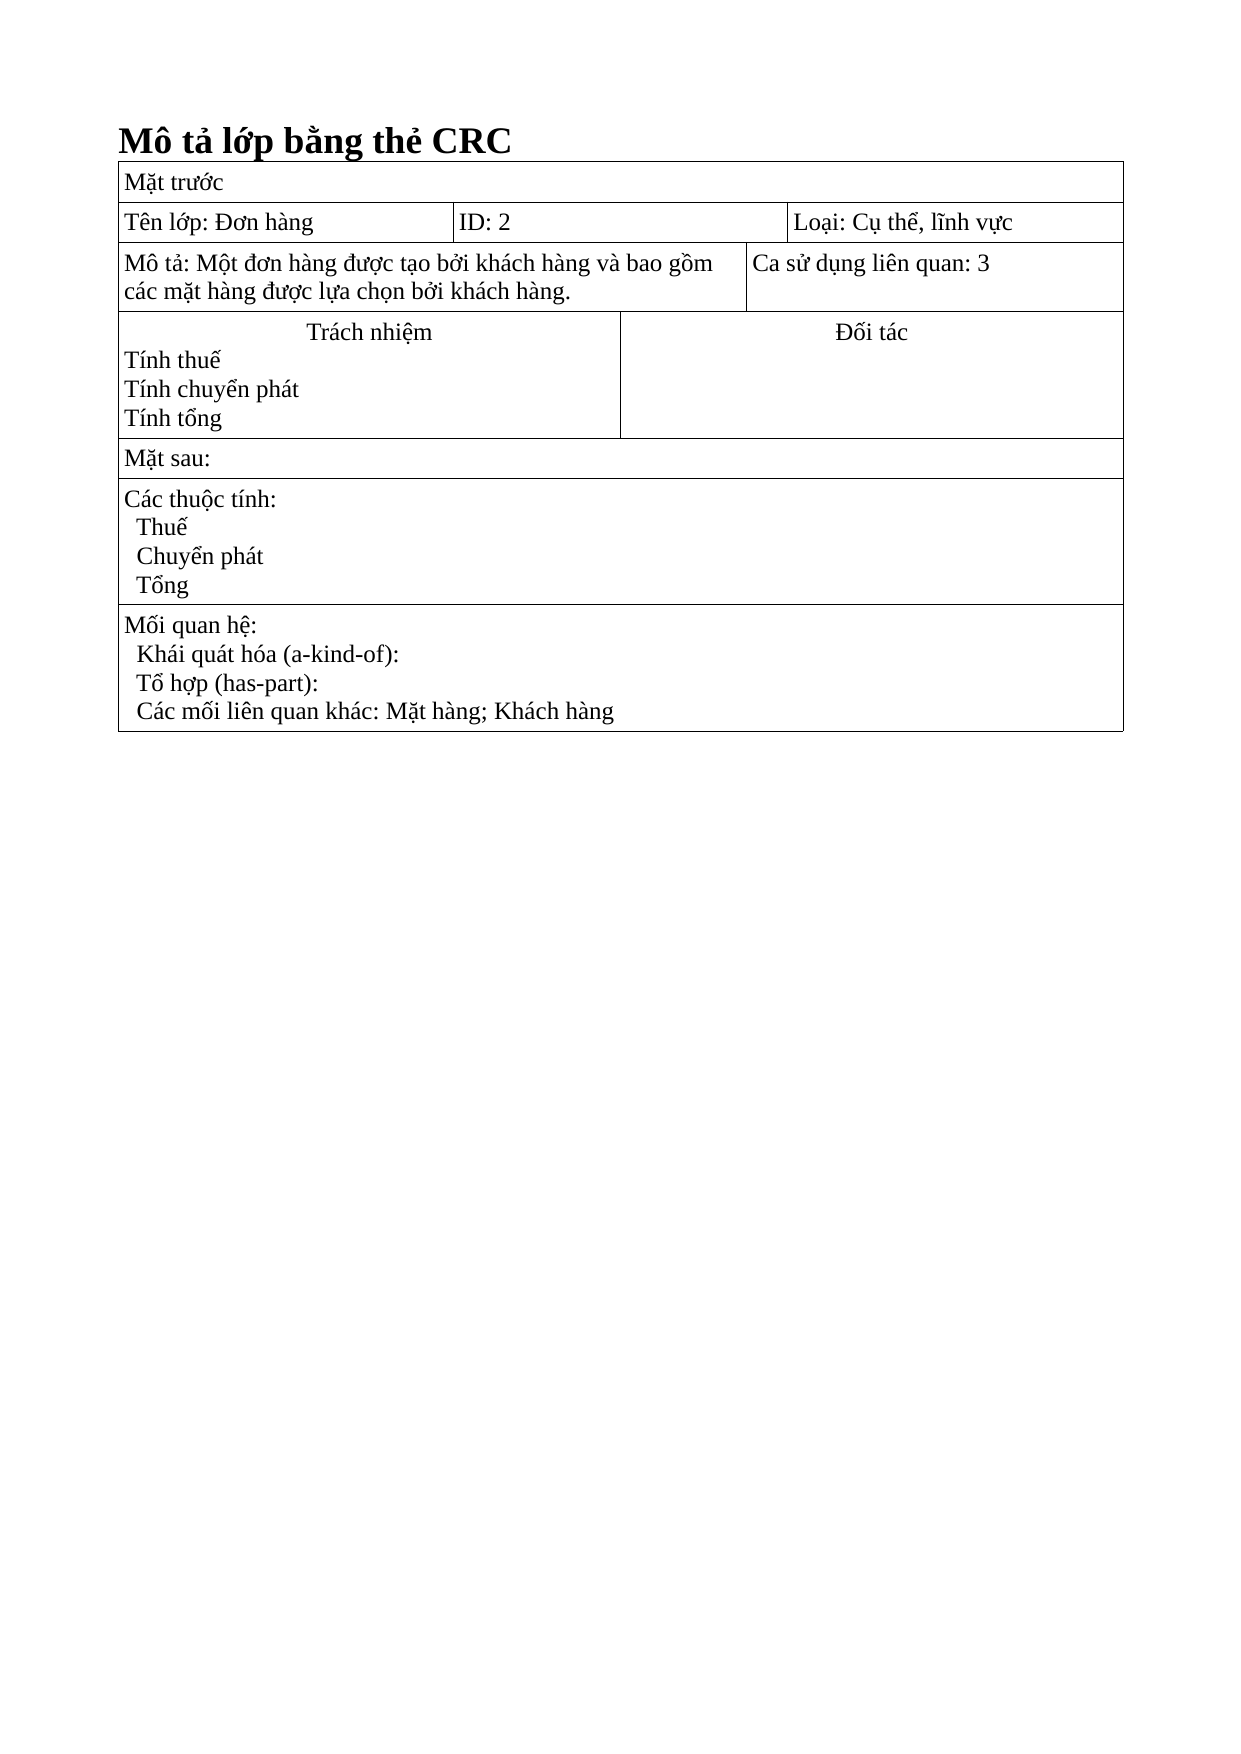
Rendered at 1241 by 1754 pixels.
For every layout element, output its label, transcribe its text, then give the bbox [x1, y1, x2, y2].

table_cell Đối tác [621, 312, 1123, 437]
table_cell Mối quan hệ: Khái quát hóa (a-kind-of): Tổ hợp (has-part): Các mối liên quan khác: Mặt hàng; Khách hàng [119, 605, 1123, 731]
table_cell ID: 2 [454, 203, 787, 242]
table_cell Các thuộc tính: Thuế Chuyển phát Tổng [119, 479, 1123, 604]
table_cell Trách nhiệm Tính thuế Tính chuyển phát Tính tổng [119, 312, 620, 437]
table_cell Loại: Cụ thể, lĩnh vực [788, 203, 1123, 242]
table_cell Tên lớp: Đơn hàng [119, 203, 453, 242]
table_cell Mô tả: Một đơn hàng được tạo bởi khách hàng và bao gồm các mặt hàng được lựa chọn bởi khách hàng. [119, 243, 746, 311]
text Mô tả lớp bằng thẻ CRC [118, 118, 1122, 161]
table_cell Mặt sau: [119, 439, 1123, 478]
table_cell Ca sử dụng liên quan: 3 [747, 243, 1123, 311]
table_header Mặt trước [119, 162, 1123, 202]
